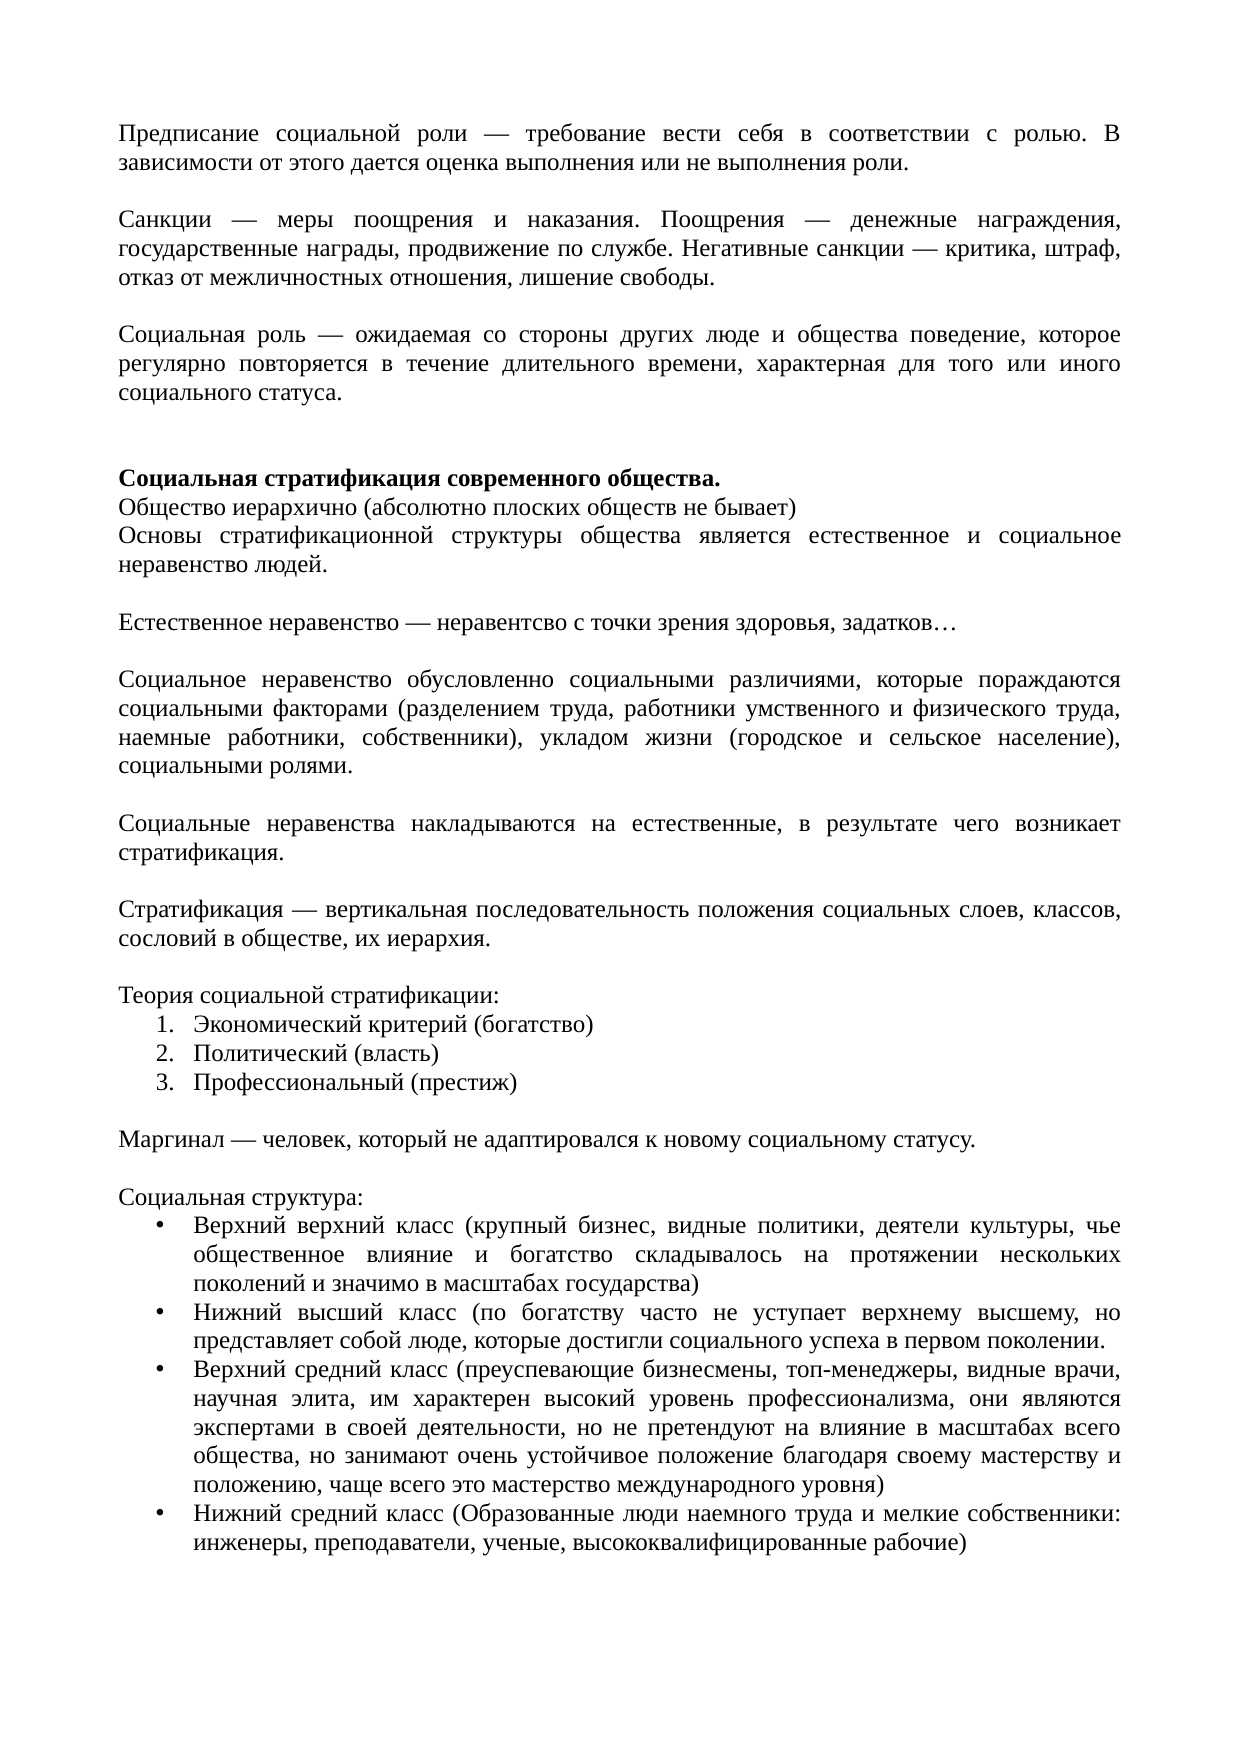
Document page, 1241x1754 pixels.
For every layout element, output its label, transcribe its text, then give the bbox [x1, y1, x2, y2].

text Социальное неравенство обусловленно социальными различиями, которые пораждаются социальными факторами (разделением труда, работники умственного и физического труда, наемные работники, собственники), укладом жизни (городское и сельское население), социальными ролями. [118, 664, 1122, 779]
text Теория социальной стратификации: [118, 981, 1122, 1009]
text Основы стратификационной структуры общества является естественное и социальное неравенство людей. [118, 521, 1122, 578]
text Естественное неравенство — неравентсво с точки зрения здоровья, задатков… [118, 607, 1122, 636]
list Верхний средний класс (преуспевающие бизнесмены, топ-менеджеры, видные врачи, научная элита, им характерен высокий уровень профессионализма, они являются экспертами в своей деятельности, но не претендуют на влияние в масштабах всего общества, но занимают очень устойчивое положение благодаря своему мастерству и положению, чаще всего это мастерство международного уровня) [156, 1354, 1122, 1498]
list Политический (власть) [156, 1038, 1122, 1067]
list Верхний верхний класс (крупный бизнес, видные политики, деятели культуры, чье общественное влияние и богатство складывалось на протяжении нескольких поколений и значимо в масштабах государства) [156, 1211, 1122, 1297]
list Профессиональный (престиж) [156, 1067, 1122, 1096]
text Социальная роль — ожидаемая со стороны других люде и общества поведение, которое регулярно повторяется в течение длительного времени, характерная для того или иного социального статуса. [118, 319, 1122, 406]
text Стратификация — вертикальная последовательность положения социальных слоев, классов, сословий в обществе, их иерархия. [118, 894, 1122, 952]
text Социальная структура: [118, 1182, 1122, 1211]
list Экономический критерий (богатство) [156, 1009, 1122, 1038]
text Предписание социальной роли — требование вести себя в соответствии с ролью. В зависимости от этого дается оценка выполнения или не выполнения роли. [118, 118, 1122, 176]
text Социальные неравенства накладываются на естественные, в результате чего возникает стратификация. [118, 808, 1122, 866]
text Санкции — меры поощрения и наказания. Поощрения — денежные награждения, государственные награды, продвижение по службе. Негативные санкции — критика, штраф, отказ от межличностных отношения, лишение свободы. [118, 204, 1122, 291]
text Общество иерархично (абсолютно плоских обществ не бывает) [118, 492, 1122, 521]
list Нижний высший класс (по богатству часто не уступает верхнему высшему, но представляет собой люде, которые достигли социального успеха в первом поколении. [156, 1297, 1122, 1354]
list Нижний средний класс (Образованные люди наемного труда и мелкие собственники: инженеры, преподаватели, ученые, высококвалифицированные рабочие) [156, 1498, 1122, 1556]
text Социальная стратификация современного общества. [118, 463, 1122, 492]
text Маргинал — человек, который не адаптировался к новому социальному статусу. [118, 1124, 1122, 1153]
